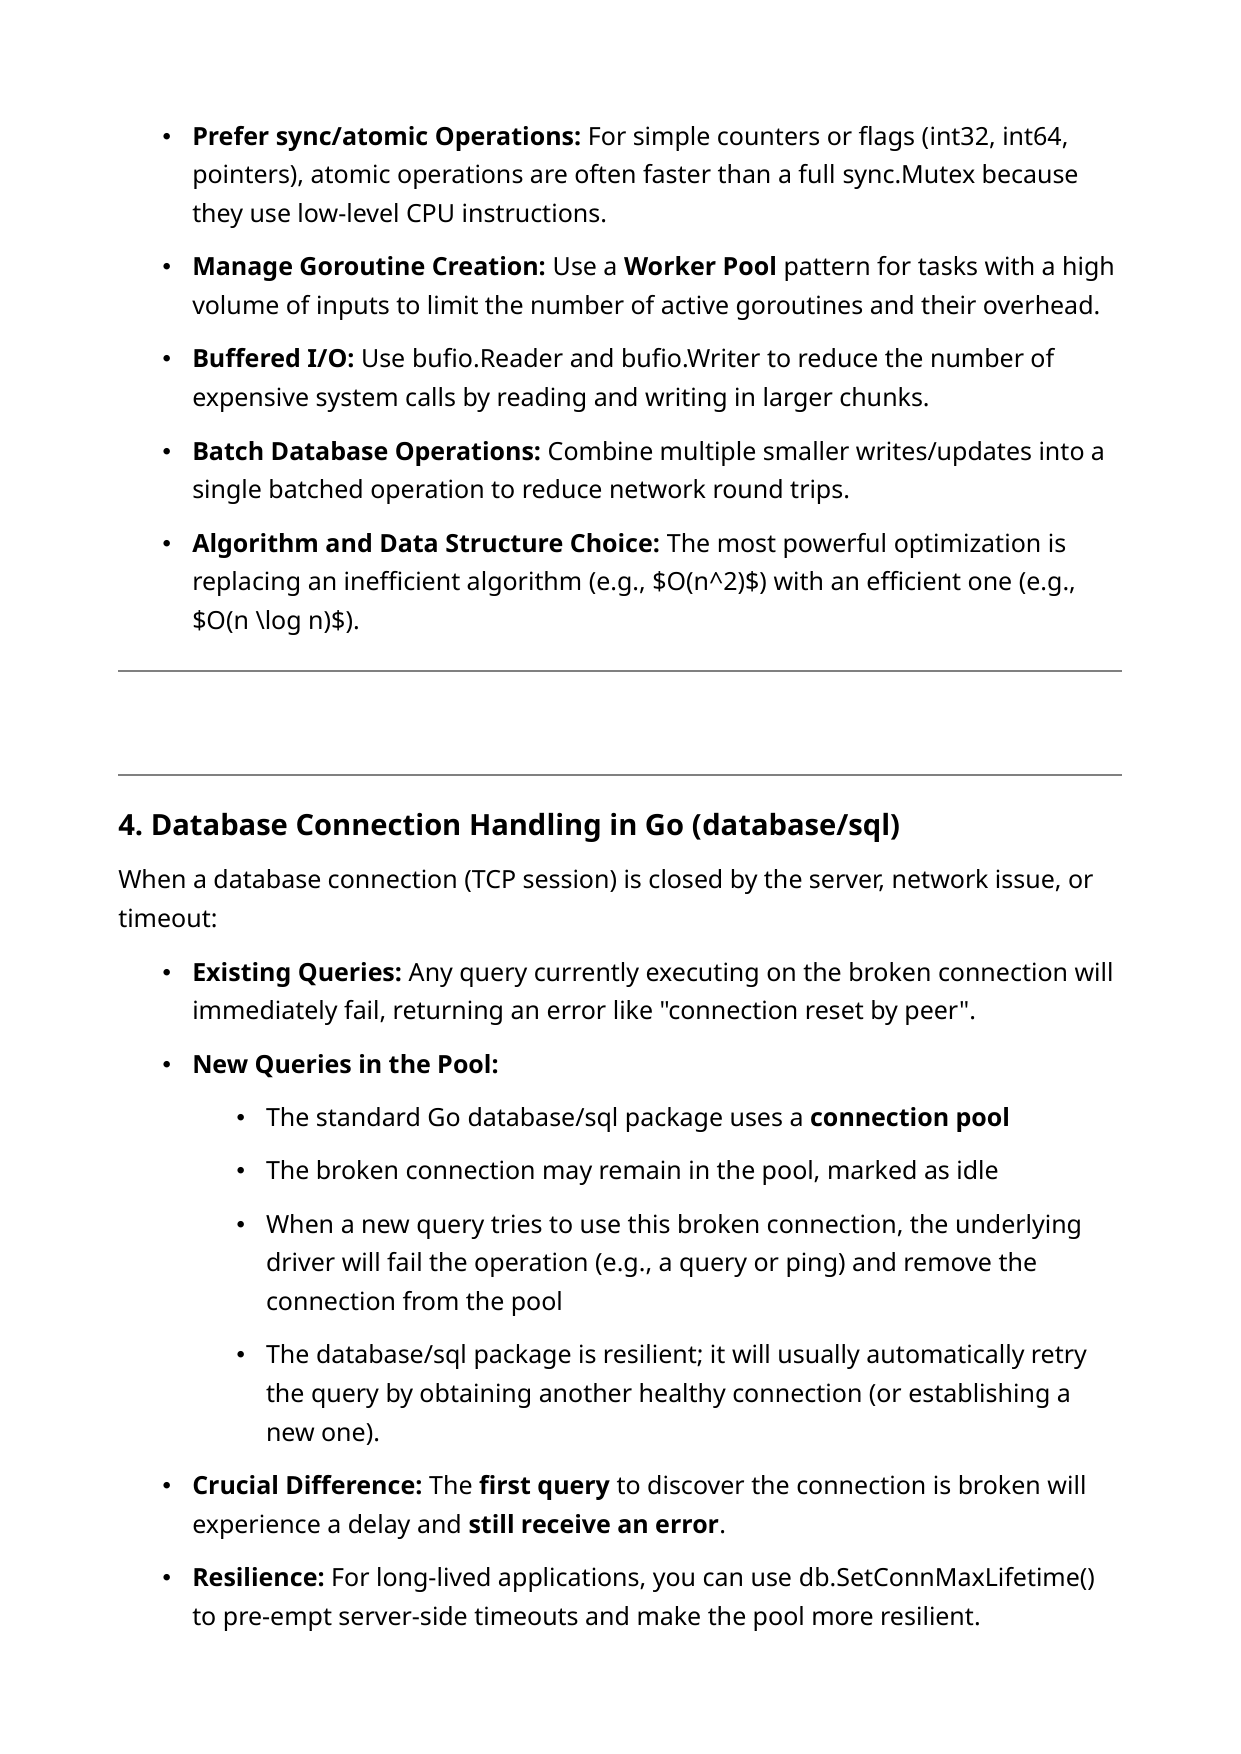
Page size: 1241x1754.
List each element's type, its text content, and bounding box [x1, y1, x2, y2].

subtitle 4. Database Connection Handling in Go (database/sql) [118, 804, 1122, 844]
list The database/sql package is resilient; it will usually automatically retry the query by obtaining another healthy connection (or establishing a new one). [236, 1337, 1122, 1449]
list Crucial Difference: The first query to discover the connection is broken will experience a delay and still receive an error. [162, 1468, 1122, 1541]
list Resilience: For long-lived applications, you can use db.SetConnMaxLifetime() to pre-empt server-side timeouts and make the pool more resilient. [162, 1560, 1122, 1633]
list When a new query tries to use this broken connection, the underlying driver will fail the operation (e.g., a query or ping) and remove the connection from the pool [236, 1206, 1122, 1318]
list The standard Go database/sql package uses a connection pool [236, 1099, 1122, 1134]
list New Queries in the Pool: [162, 1046, 1122, 1080]
list Existing Queries: Any query currently executing on the broken connection will immediately fail, returning an error like "connection reset by peer". [162, 954, 1122, 1027]
list The broken connection may remain in the pool, marked as idle [236, 1153, 1122, 1187]
list Buffered I/O: Use bufio.Reader and bufio.Writer to reduce the number of expensive system calls by reading and writing in larger chunks. [162, 341, 1122, 414]
list Algorithm and Data Structure Choice: The most powerful optimization is replacing an inefficient algorithm (e.g., $O(n^2)$) with an efficient one (e.g., $O(n \log n)$). [162, 525, 1122, 637]
list Batch Database Operations: Combine multiple smaller writes/updates into a single batched operation to reduce network round trips. [162, 433, 1122, 506]
list Manage Goroutine Creation: Use a Worker Pool pattern for tasks with a high volume of inputs to limit the number of active goroutines and their overhead. [162, 249, 1122, 322]
text When a database connection (TCP session) is closed by the server, network issue, or timeout: [118, 862, 1122, 935]
list Prefer sync/atomic Operations: For simple counters or flags (int32, int64, pointers), atomic operations are often faster than a full sync.Mutex because they use low-level CPU instructions. [162, 118, 1122, 230]
